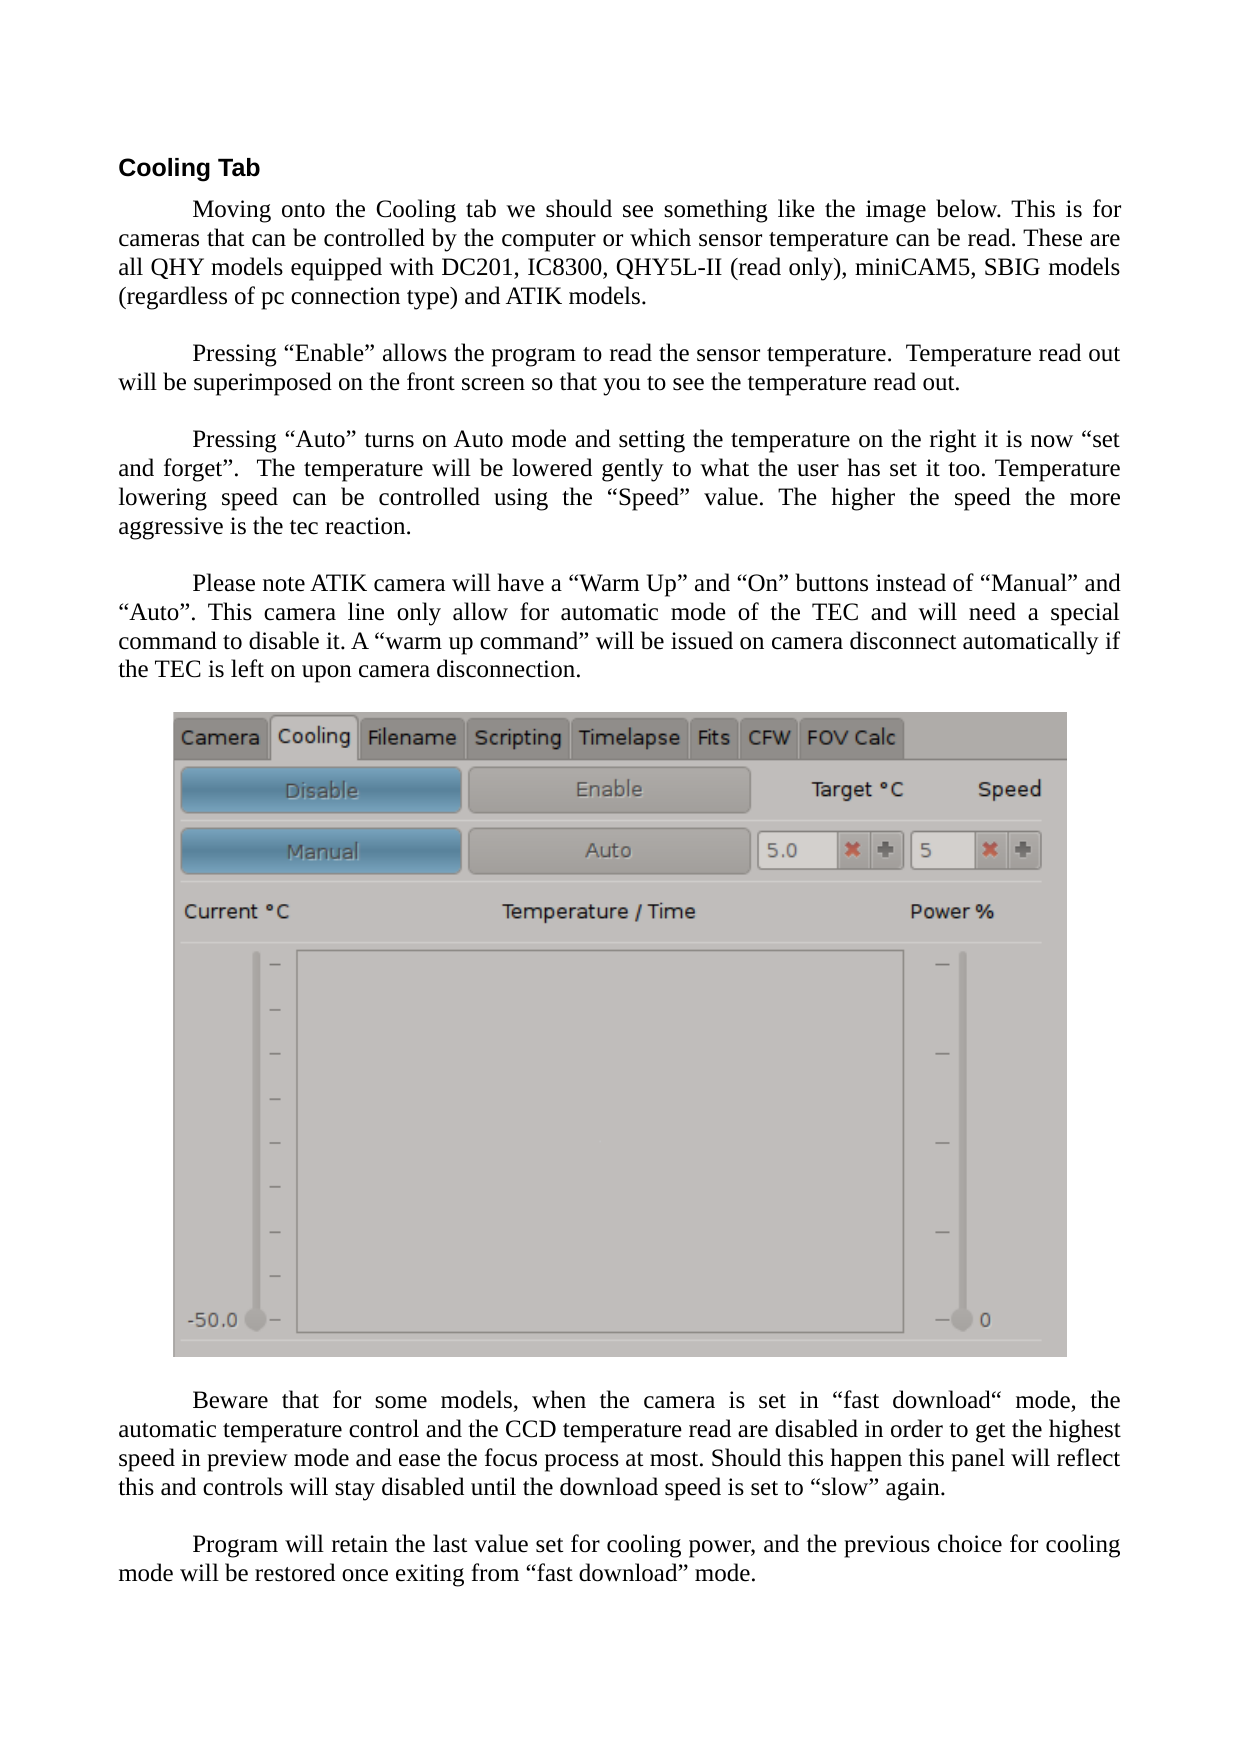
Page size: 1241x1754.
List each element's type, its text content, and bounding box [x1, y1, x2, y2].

text Pressing “Enable” allows the program to read the sensor temperature. Temperature read out will be superimposed on the front screen so that you to see the temperature read out. [118, 338, 1122, 396]
text Beware that for some models, when the camera is set in “fast download“ mode, the automatic temperature control and the CCD temperature read are disabled in order to get the highest speed in preview mode and ease the focus process at most. Should this happen this panel will reflect this and controls will stay disabled until the download speed is set to “slow” again. [118, 1385, 1122, 1500]
picture [173, 712, 1067, 1357]
text Program will retain the last value set for cooling power, and the previous choice for cooling mode will be restored once exiting from “fast download” mode. [118, 1529, 1122, 1587]
text Please note ATIK camera will have a “Warm Up” and “On” buttons instead of “Manual” and “Auto”. This camera line only allow for automatic mode of the TEC and will need a special command to disable it. A “warm up command” will be issued on camera disconnect automatically if the TEC is left on upon camera disconnection. [118, 568, 1122, 683]
text Moving onto the Cooling tab we should see something like the image below. This is for cameras that can be controlled by the computer or which sensor temperature can be read. These are all QHY models equipped with DC201, IC8300, QHY5L-II (read only), miniCAM5, SBIG models (regardless of pc connection type) and ATIK models. [118, 194, 1122, 309]
text Pressing “Auto” turns on Auto mode and setting the temperature on the right it is now “set and forget”. The temperature will be lowered gently to what the user has set it too. Temperature lowering speed can be controlled using the “Speed” value. The higher the speed the more aggressive is the tec reaction. [118, 424, 1122, 539]
subtitle Cooling Tab [118, 153, 1122, 182]
